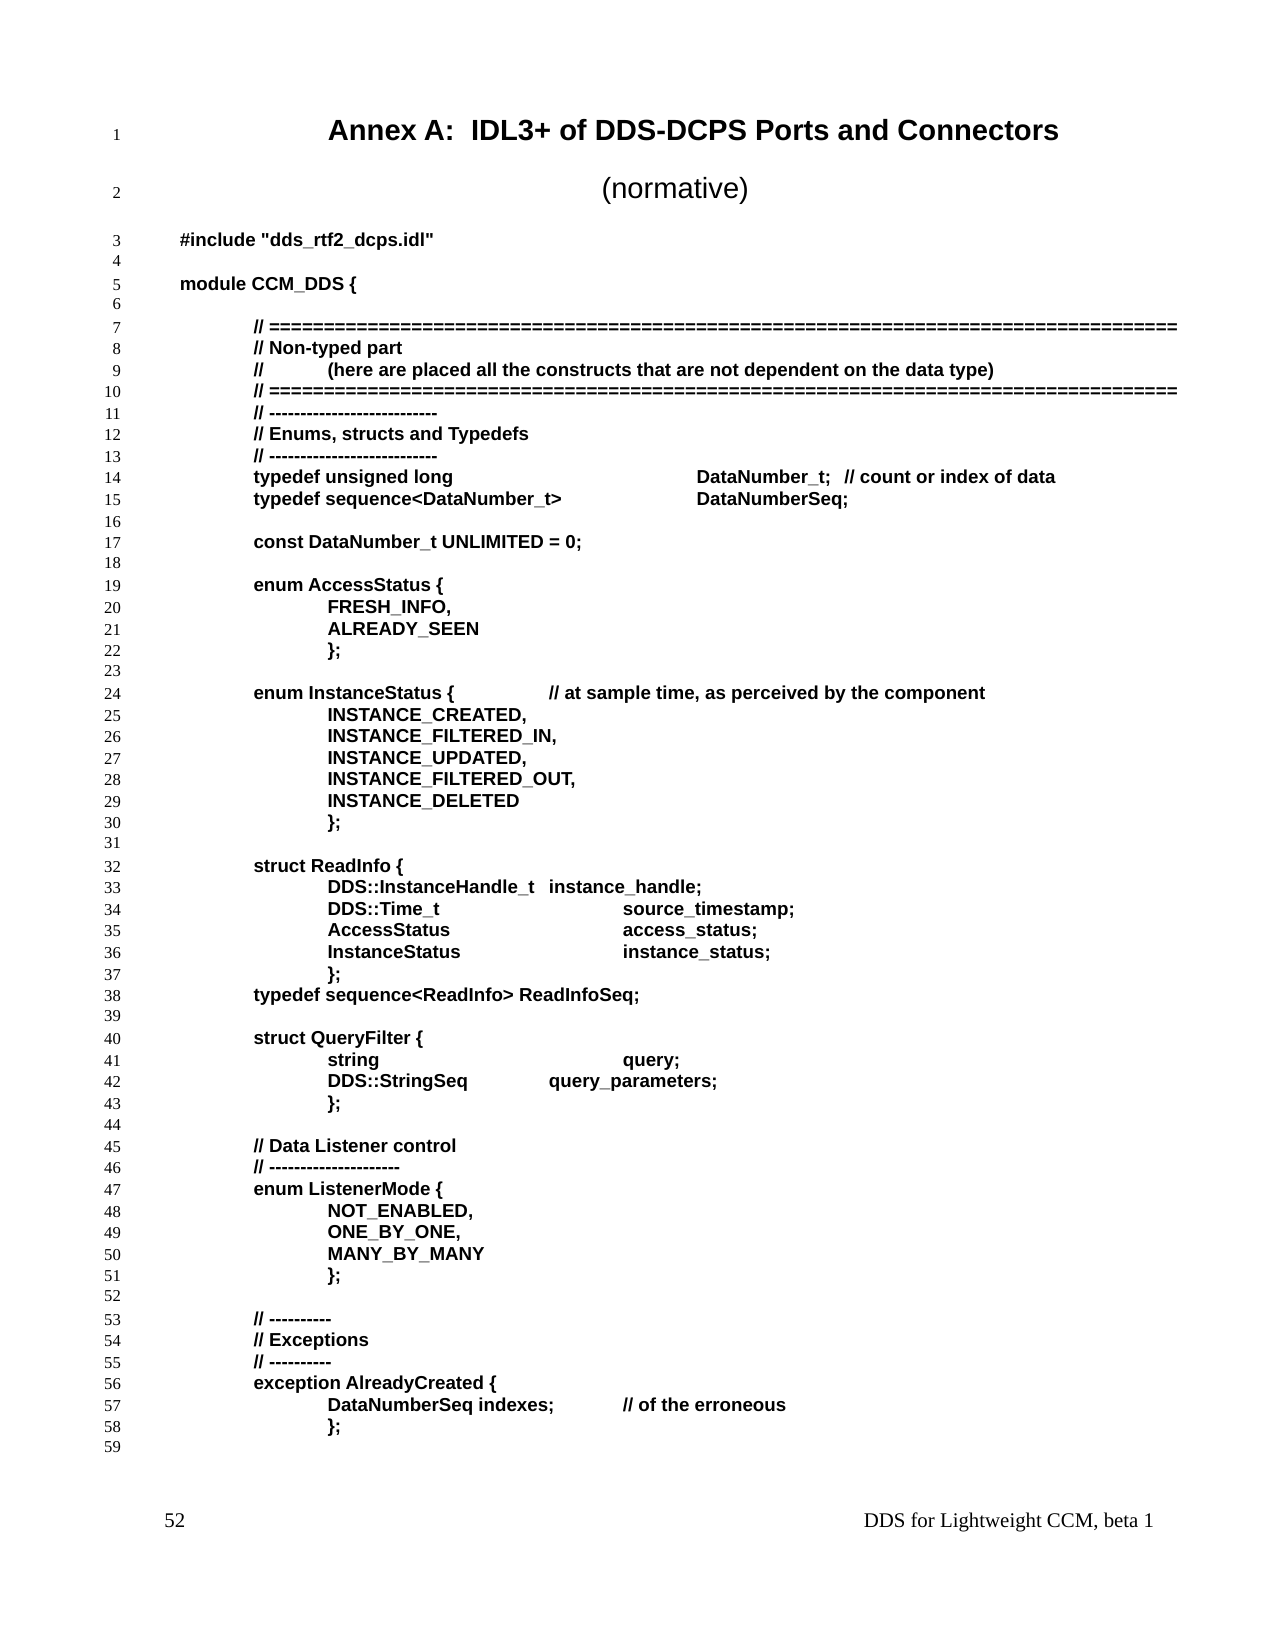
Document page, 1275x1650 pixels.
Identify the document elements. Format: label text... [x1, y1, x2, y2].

text }; [179, 1415, 1200, 1437]
text AccessStatus access_status; [179, 919, 1200, 941]
text }; [179, 811, 1200, 833]
text // --------------------------- [179, 445, 1200, 466]
text const DataNumber_t UNLIMITED = 0; [179, 531, 1200, 553]
text INSTANCE_FILTERED_IN, [179, 725, 1200, 747]
text typedef unsigned long DataNumber_t; // count or index of data [179, 466, 1200, 488]
text INSTANCE_DELETED [179, 790, 1200, 811]
text #include "dds_rtf2_dcps.idl" [179, 229, 1200, 251]
text INSTANCE_UPDATED, [179, 747, 1200, 768]
text // =================================================================================== [179, 315, 1200, 337]
text ALREADY_SEEN [179, 617, 1200, 639]
text struct ReadInfo { [179, 854, 1200, 876]
text // --------------------------- [179, 402, 1200, 423]
text (normative) [150, 171, 1200, 204]
text module CCM_DDS { [179, 272, 1200, 294]
text InstanceStatus instance_status; [179, 941, 1200, 962]
text MANY_BY_MANY [179, 1243, 1200, 1264]
text }; [179, 1092, 1200, 1113]
text // Enums, structs and Typedefs [179, 423, 1200, 445]
text enum ListenerMode { [179, 1178, 1200, 1199]
text struct QueryFilter { [179, 1027, 1200, 1048]
text }; [179, 962, 1200, 984]
text NOT_ENABLED, [179, 1199, 1200, 1221]
text enum AccessStatus { [179, 574, 1200, 596]
text // Data Listener control [179, 1135, 1200, 1156]
text }; [179, 1264, 1200, 1286]
text // =================================================================================== [179, 380, 1200, 402]
text FRESH_INFO, [179, 596, 1200, 617]
text // Non-typed part [179, 337, 1200, 358]
text // Exceptions [179, 1329, 1200, 1350]
text DDS::Time_t source_timestamp; [179, 898, 1200, 919]
text }; [179, 639, 1200, 660]
text // --------------------- [179, 1156, 1200, 1178]
list IDL3+ of DDS-DCPS Ports and Connectors [187, 112, 1200, 146]
text typedef sequence<ReadInfo> ReadInfoSeq; [179, 984, 1200, 1005]
text string query; [179, 1048, 1200, 1070]
text ONE_BY_ONE, [179, 1221, 1200, 1243]
text INSTANCE_CREATED, [179, 703, 1200, 725]
text DDS::StringSeq query_parameters; [179, 1070, 1200, 1092]
text DataNumberSeq indexes; // of the erroneous [179, 1393, 1200, 1415]
text enum InstanceStatus { // at sample time, as perceived by the component [179, 682, 1200, 703]
text // (here are placed all the constructs that are not dependent on the data type) [179, 358, 1200, 380]
text // ---------- [179, 1307, 1200, 1329]
text // ---------- [179, 1350, 1200, 1372]
text DDS::InstanceHandle_t instance_handle; [179, 876, 1200, 898]
text exception AlreadyCreated { [179, 1372, 1200, 1393]
text INSTANCE_FILTERED_OUT, [179, 768, 1200, 790]
text typedef sequence<DataNumber_t> DataNumberSeq; [179, 488, 1200, 509]
